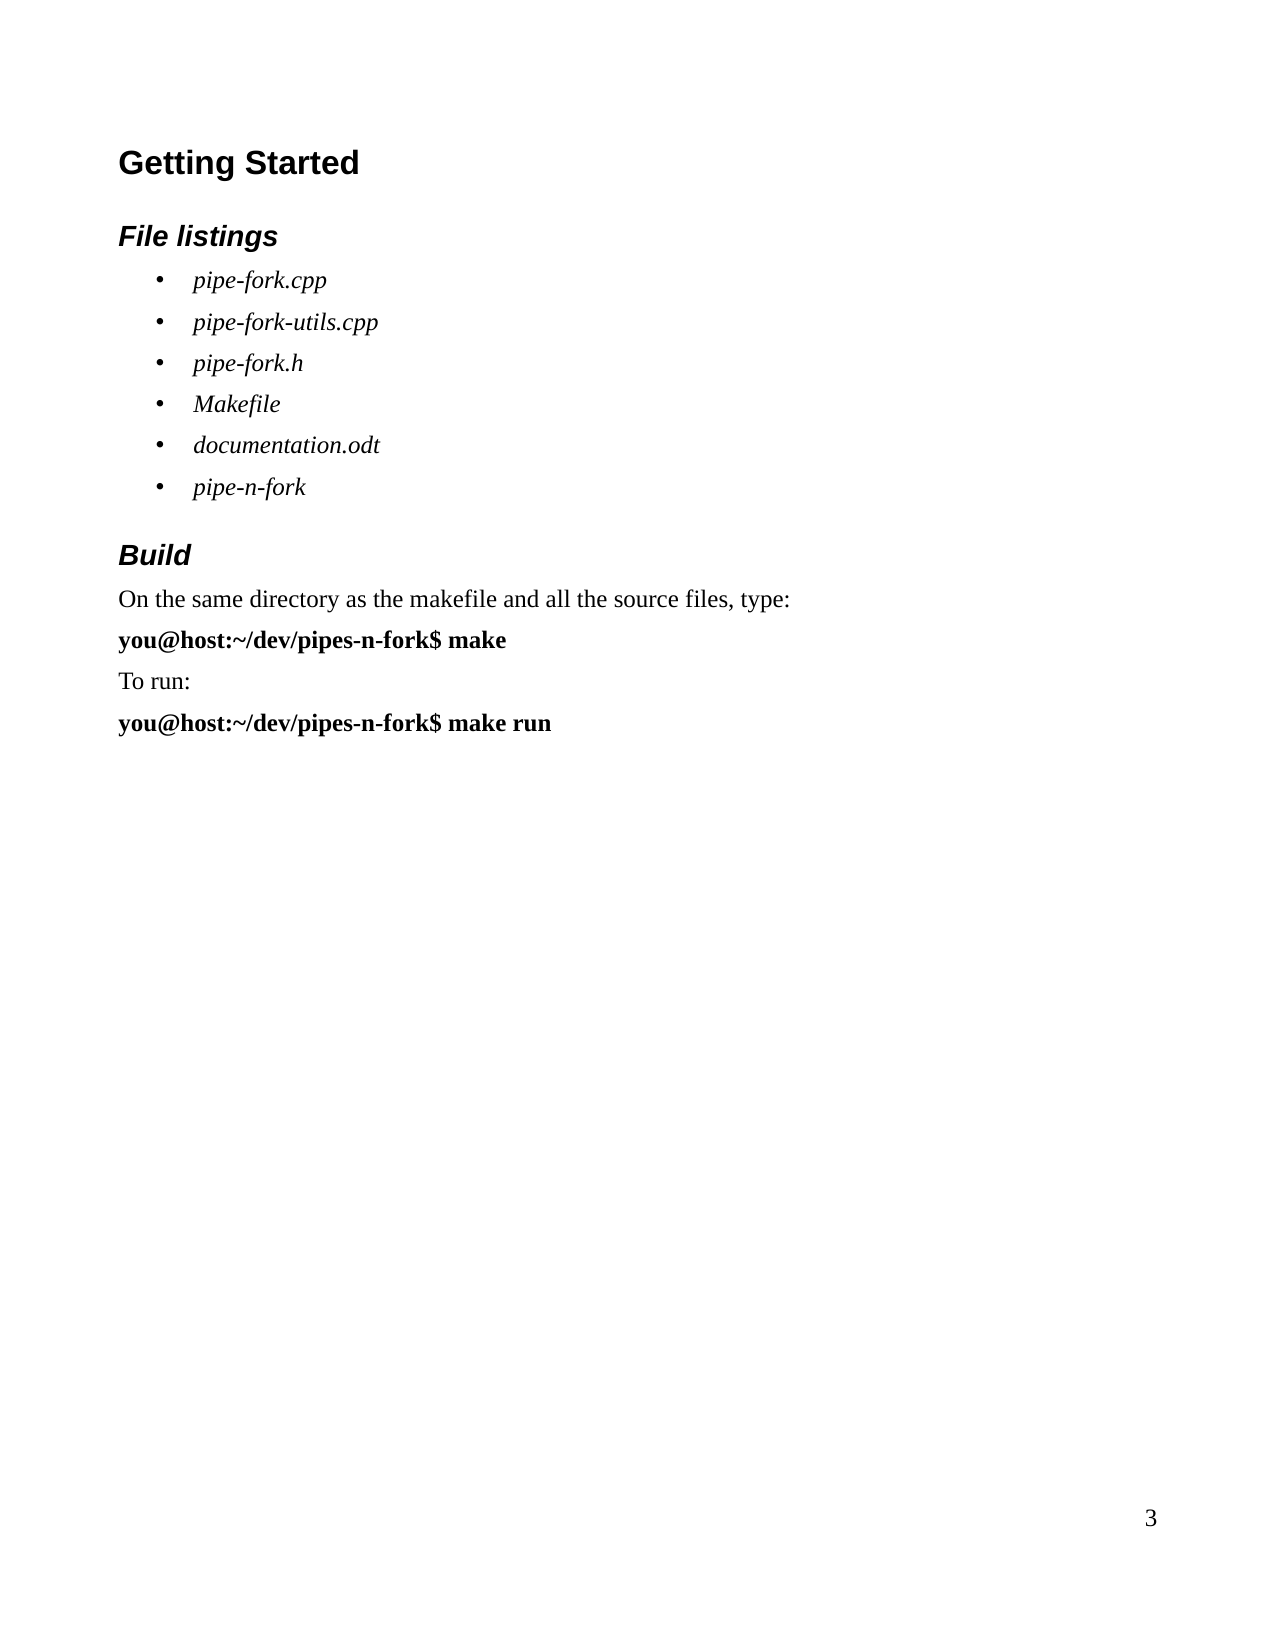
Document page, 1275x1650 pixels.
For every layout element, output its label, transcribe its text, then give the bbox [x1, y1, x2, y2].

text you@host:~/dev/pipes-n-fork$ make [118, 625, 1157, 654]
text To run: [118, 666, 1157, 695]
list pipe-fork-utils.cpp [156, 307, 1157, 335]
subtitle File listings [118, 219, 1157, 253]
list documentation.odt [156, 430, 1157, 459]
subtitle Getting Started [118, 143, 1157, 182]
list pipe-fork.h [156, 348, 1157, 377]
subtitle Build [118, 538, 1157, 571]
text On the same directory as the makefile and all the source files, type: [118, 584, 1157, 613]
text you@host:~/dev/pipes-n-fork$ make run [118, 708, 1157, 736]
list pipe-n-fork [156, 472, 1157, 500]
list Makefile [156, 389, 1157, 418]
list pipe-fork.cpp [156, 265, 1157, 294]
